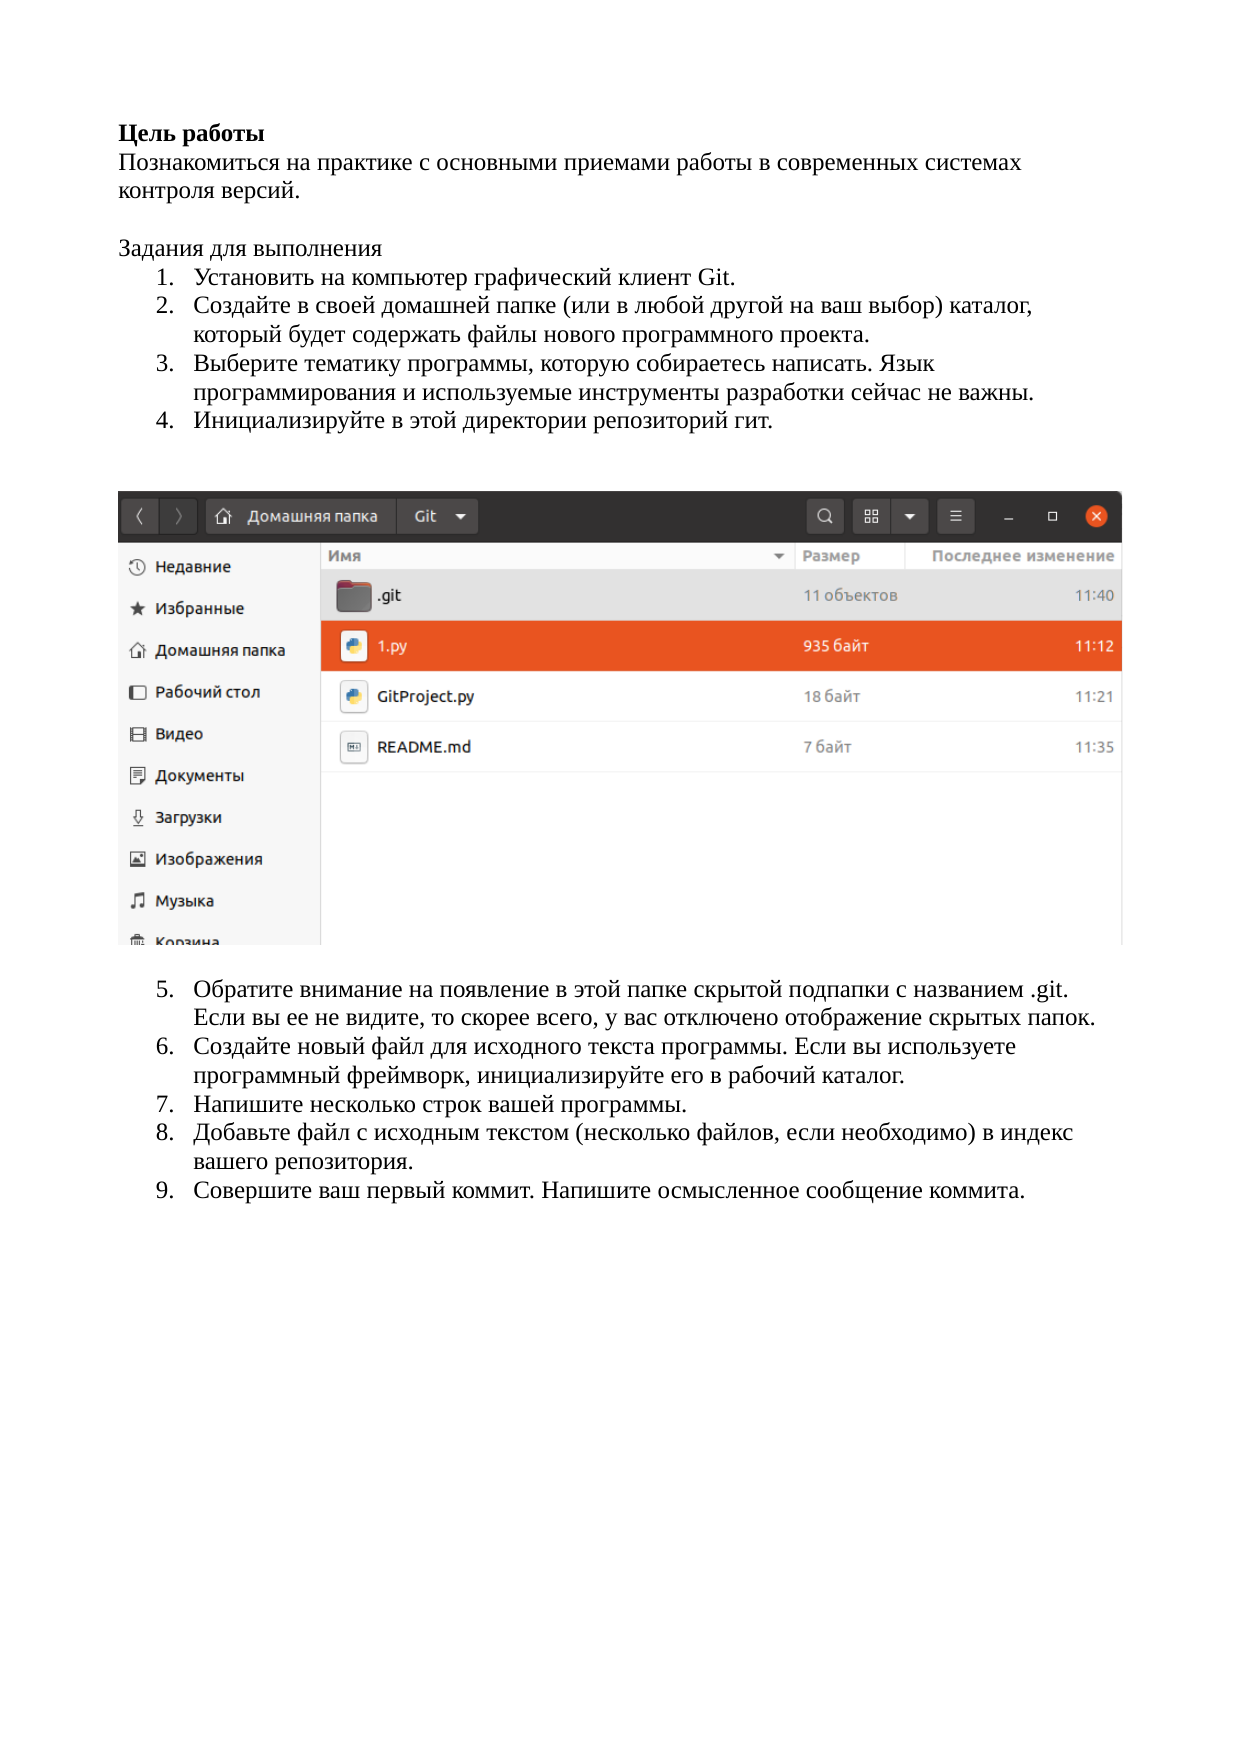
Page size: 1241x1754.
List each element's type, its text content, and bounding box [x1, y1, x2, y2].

text Цель работы [118, 118, 1122, 147]
list Совершите ваш первый коммит. Напишите осмысленное сообщение коммита. [156, 1175, 1122, 1204]
list Создайте новый файл для исходного текста программы. Если вы используете программный фреймворк, инициализируйте его в рабочий каталог. [156, 1031, 1122, 1089]
list Создайте в своей домашней папке (или в любой другой на ваш выбор) каталог, который будет содержать файлы нового программного проекта. [156, 291, 1122, 348]
text Задания для выполнения [118, 233, 1122, 262]
list Установить на компьютер графический клиент Git. [156, 262, 1122, 291]
list Добавьте файл с исходным текстом (несколько файлов, если необходимо) в индекс вашего репозитория. [156, 1117, 1122, 1175]
list Обратите внимание на появление в этой папке скрытой подпапки с названием .git. Если вы ее не видите, то скорее всего, у вас отключено отображение скрытых папок. [156, 974, 1122, 1031]
list Выберите тематику программы, которую собираетесь написать. Язык программирования и используемые инструменты разработки сейчас не важны. [156, 348, 1122, 406]
list Инициализируйте в этой директории репозиторий гит. [156, 406, 1122, 434]
picture [118, 491, 1123, 945]
list Напишите несколько строк вашей программы. [156, 1089, 1122, 1117]
text Познакомиться на практике с основными приемами работы в современных системах контроля версий. [118, 147, 1122, 204]
